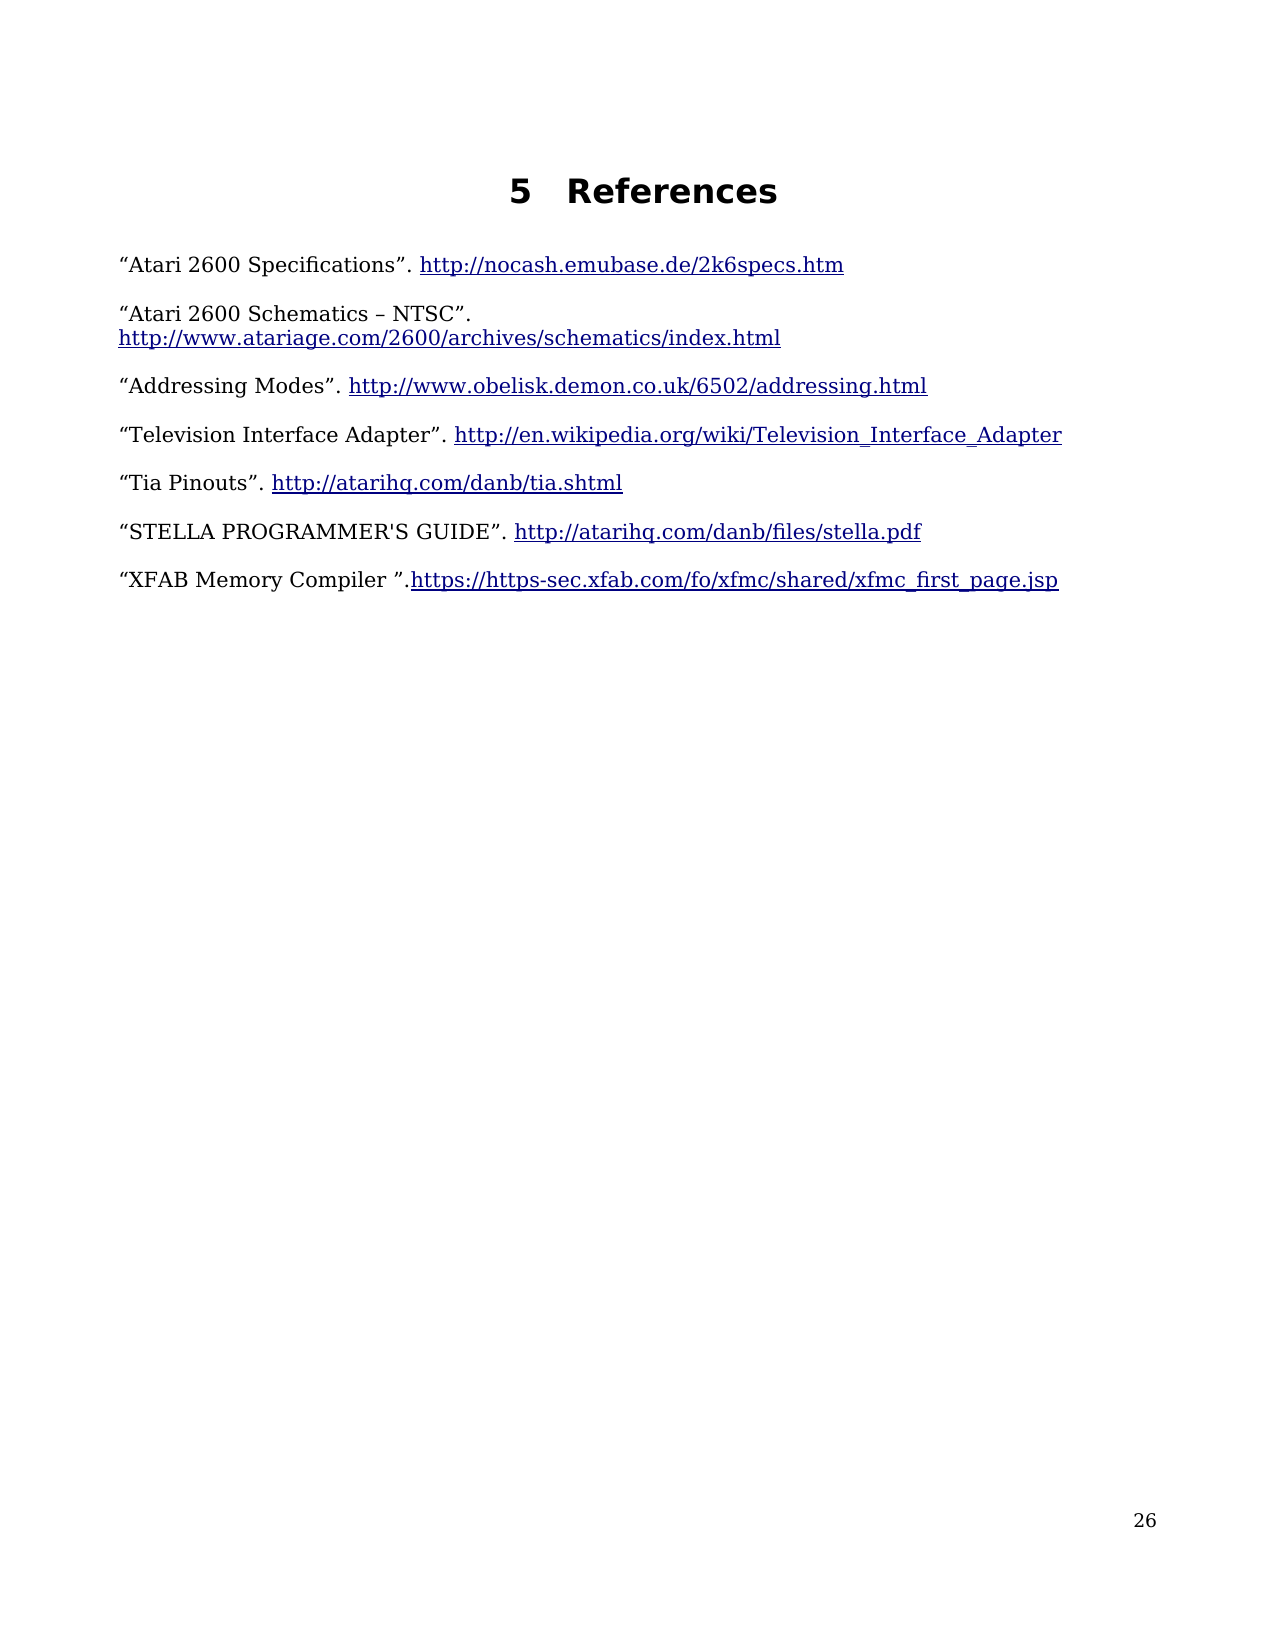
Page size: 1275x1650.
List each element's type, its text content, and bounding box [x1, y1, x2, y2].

text “STELLA PROGRAMMER'S GUIDE”. http://atarihq.com/danb/files/stella.pdf [118, 520, 1157, 544]
text “Tia Pinouts”. http://atarihq.com/danb/tia.shtml [118, 471, 1157, 496]
subtitle References [118, 172, 1157, 211]
text http://www.atariage.com/2600/archives/schematics/index.html [118, 326, 1157, 350]
text “XFAB Memory Compiler ”.https://https-sec.xfab.com/fo/xfmc/shared/xfmc_first_page.jsp [118, 568, 1157, 593]
text “Atari 2600 Specifications”. http://nocash.emubase.de/2k6specs.htm [118, 253, 1157, 277]
text “Addressing Modes”. http://www.obelisk.demon.co.uk/6502/addressing.html [118, 374, 1157, 399]
text “Atari 2600 Schematics – NTSC”. [118, 302, 1157, 326]
text “Television Interface Adapter”. http://en.wikipedia.org/wiki/Television_Interface_Adapter [118, 423, 1157, 447]
